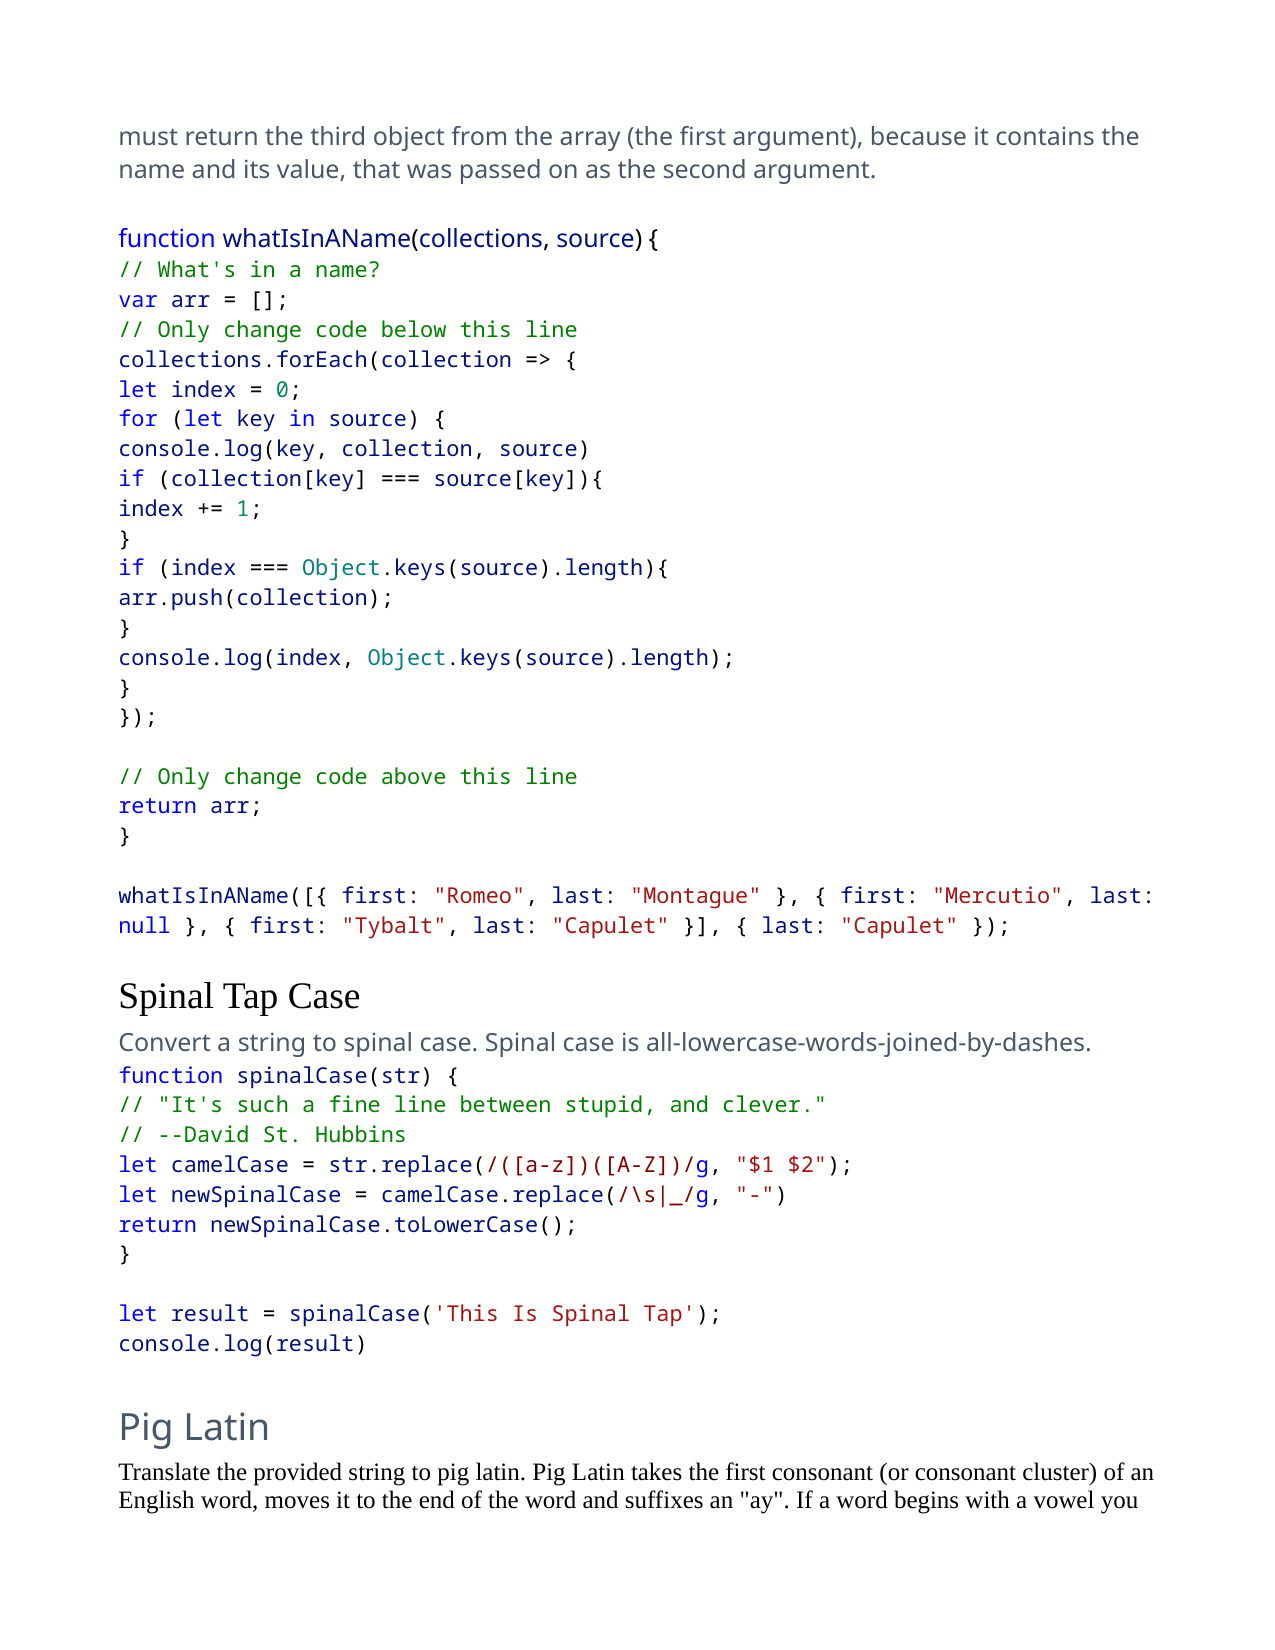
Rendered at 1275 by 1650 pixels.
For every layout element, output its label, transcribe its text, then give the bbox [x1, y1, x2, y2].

text } [118, 671, 1157, 701]
text // Only change code below this line [118, 314, 1157, 344]
text // --David St. Hubbins [118, 1119, 1157, 1149]
text arr.push(collection); [118, 582, 1157, 612]
text return newSpinalCase.toLowerCase(); [118, 1209, 1157, 1238]
text // "It's such a fine line between stupid, and clever." [118, 1089, 1157, 1119]
text whatIsInAName([{ first: "Romeo", last: "Montague" }, { first: "Mercutio", last: null }, { first: "Tybalt", last: "Capulet" }], { last: "Capulet" }); [118, 880, 1157, 939]
text let index = 0; [118, 373, 1157, 403]
text console.log(result) [118, 1328, 1157, 1357]
text if (collection[key] === source[key]){ [118, 463, 1157, 493]
text Translate the provided string to pig latin. Pig Latin takes the first consonant (or consonant cluster) of an English word, moves it to the end of the word and suffixes an "ay". If a word begins with a vowel you [118, 1457, 1157, 1514]
text }); [118, 701, 1157, 731]
text function whatIsInAName(collections, source) { [118, 220, 1157, 254]
text } [118, 1238, 1157, 1268]
text for (let key in source) { [118, 403, 1157, 433]
text } [118, 612, 1157, 642]
text if (index === Object.keys(source).length){ [118, 552, 1157, 582]
text } [118, 820, 1157, 850]
text console.log(index, Object.keys(source).length); [118, 642, 1157, 671]
text let camelCase = str.replace(/([a-z])([A-Z])/g, "$1 $2"); [118, 1149, 1157, 1179]
text } [118, 522, 1157, 552]
text var arr = []; [118, 284, 1157, 314]
text function spinalCase(str) { [118, 1060, 1157, 1089]
text // What's in a name? [118, 254, 1157, 284]
text let newSpinalCase = camelCase.replace(/\s|_/g, "-") [118, 1179, 1157, 1209]
text Spinal Tap Case [118, 973, 1157, 1017]
text // Only change code above this line [118, 761, 1157, 791]
text collections.forEach(collection => { [118, 344, 1157, 373]
text let result = spinalCase('This Is Spinal Tap'); [118, 1298, 1157, 1328]
text return arr; [118, 791, 1157, 820]
text must return the third object from the array (the first argument), because it contains the name and its value, that was passed on as the second argument. [118, 118, 1157, 186]
subtitle Pig Latin [118, 1401, 1157, 1452]
text Convert a string to spinal case. Spinal case is all-lowercase-words-joined-by-dashes. [118, 1017, 1157, 1060]
text index += 1; [118, 493, 1157, 522]
text console.log(key, collection, source) [118, 433, 1157, 463]
